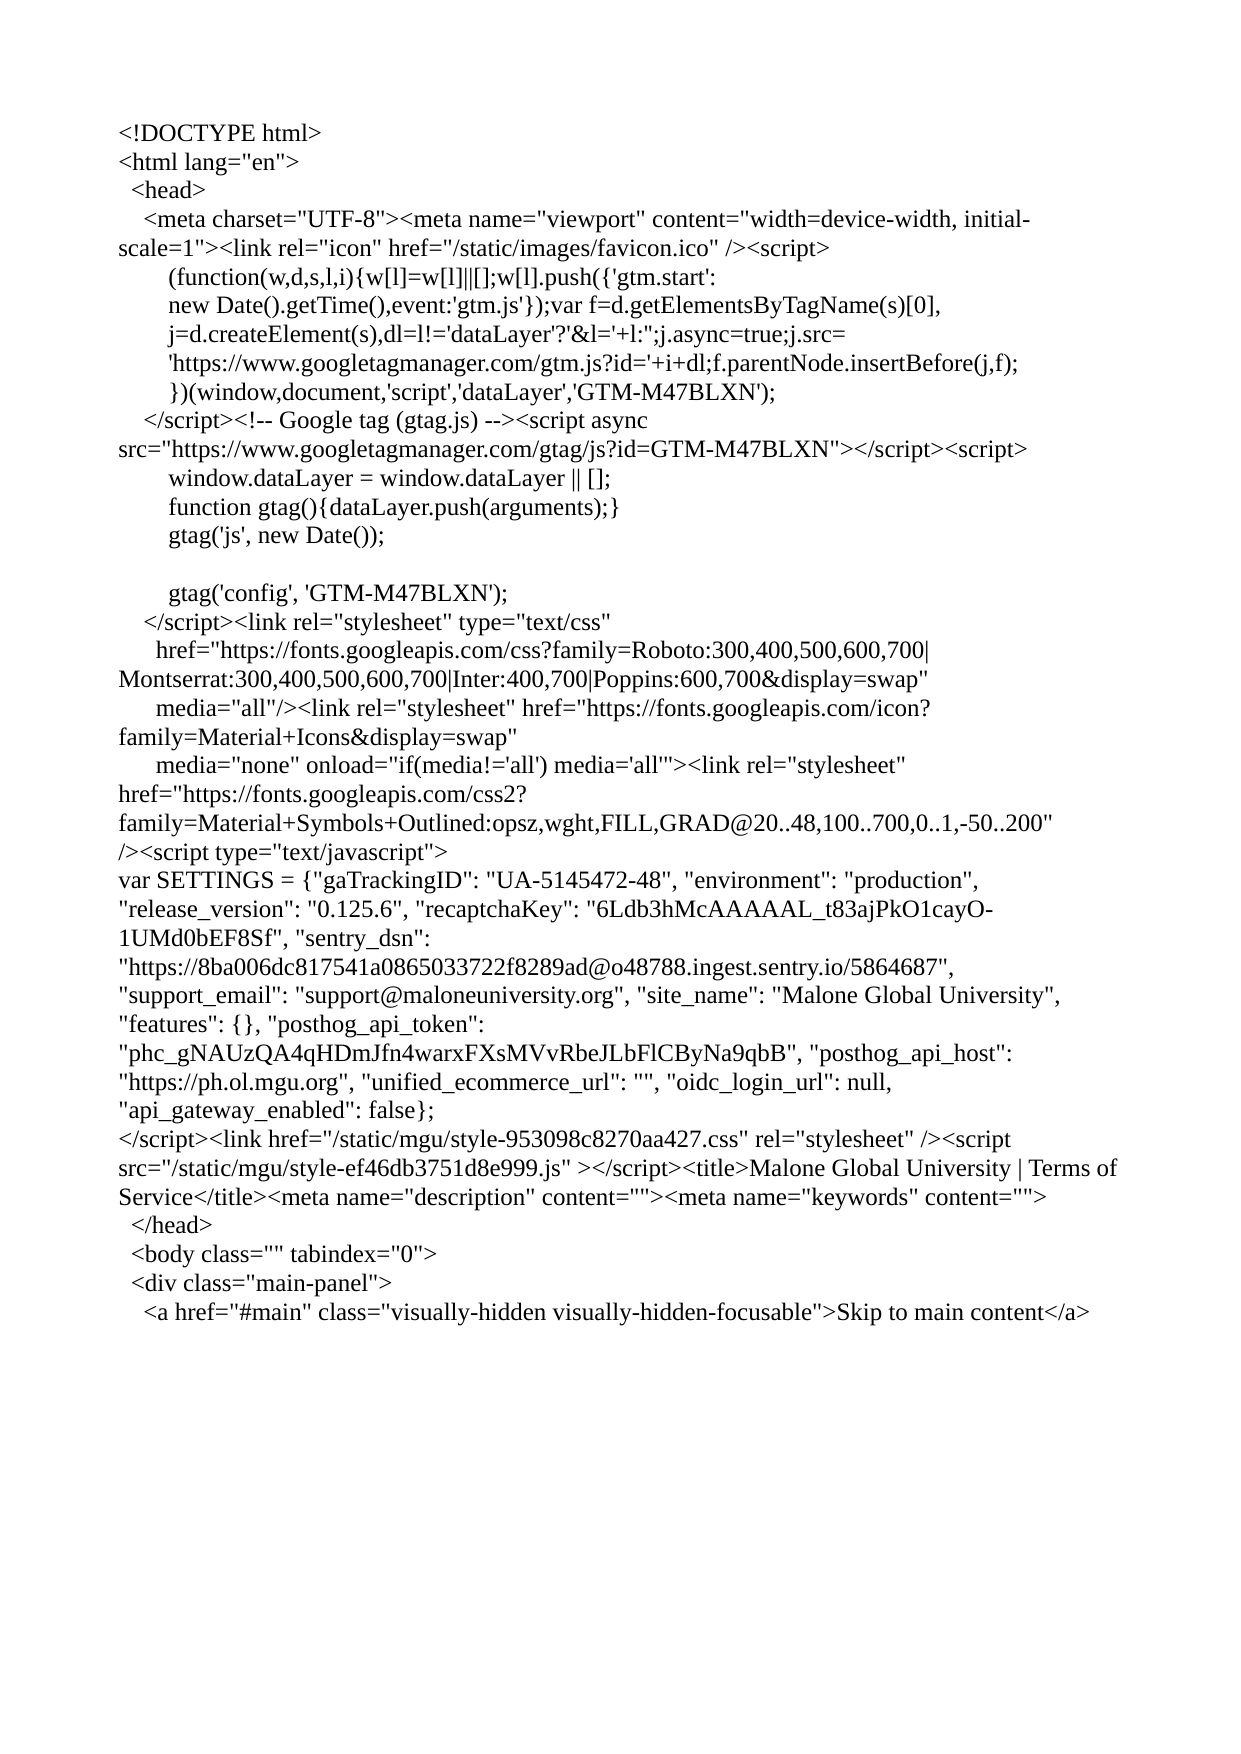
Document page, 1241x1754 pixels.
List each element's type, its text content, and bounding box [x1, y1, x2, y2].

text window.dataLayer = window.dataLayer || []; [118, 463, 1122, 492]
text </script><link href="/static/mgu/style-953098c8270aa427.css" rel="stylesheet" /><script src="/static/mgu/style-ef46db3751d8e999.js" ></script><title>Malone Global University | Terms of Service</title><meta name="description" content=""><meta name="keywords" content=""> [118, 1124, 1122, 1211]
text <meta charset="UTF-8"><meta name="viewport" content="width=device-width, initial-scale=1"><link rel="icon" href="/static/images/favicon.ico" /><script> [118, 204, 1122, 262]
text function gtag(){dataLayer.push(arguments);} [118, 492, 1122, 521]
text <!DOCTYPE html> [118, 118, 1122, 147]
text (function(w,d,s,l,i){w[l]=w[l]||[];w[l].push({'gtm.start': [118, 262, 1122, 291]
text media="none" onload="if(media!='all') media='all'"><link rel="stylesheet" href="https://fonts.googleapis.com/css2?family=Material+Symbols+Outlined:opsz,wght,FILL,GRAD@20..48,100..700,0..1,-50..200" /><script type="text/javascript"> [118, 751, 1122, 866]
text gtag('config', 'GTM-M47BLXN'); [118, 578, 1122, 607]
text <html lang="en"> [118, 147, 1122, 176]
text </head> [118, 1211, 1122, 1239]
text j=d.createElement(s),dl=l!='dataLayer'?'&l='+l:'';j.async=true;j.src= [118, 319, 1122, 348]
text <head> [118, 176, 1122, 204]
text media="all"/><link rel="stylesheet" href="https://fonts.googleapis.com/icon?family=Material+Icons&display=swap" [118, 693, 1122, 751]
text var SETTINGS = {"gaTrackingID": "UA-5145472-48", "environment": "production", "release_version": "0.125.6", "recaptchaKey": "6Ldb3hMcAAAAAL_t83ajPkO1cayO-1UMd0bEF8Sf", "sentry_dsn": "https://8ba006dc817541a0865033722f8289ad@o48788.ingest.sentry.io/5864687", "support_email": "support@maloneuniversity.org", "site_name": "Malone Global University", "features": {}, "posthog_api_token": "phc_gNAUzQA4qHDmJfn4warxFXsMVvRbeJLbFlCByNa9qbB", "posthog_api_host": "https://ph.ol.mgu.org", "unified_ecommerce_url": "", "oidc_login_url": null, "api_gateway_enabled": false}; [118, 866, 1122, 1124]
text href="https://fonts.googleapis.com/css?family=Roboto:300,400,500,600,700|Montserrat:300,400,500,600,700|Inter:400,700|Poppins:600,700&display=swap" [118, 636, 1122, 693]
text 'https://www.googletagmanager.com/gtm.js?id='+i+dl;f.parentNode.insertBefore(j,f); [118, 348, 1122, 377]
text <div class="main-panel"> [118, 1268, 1122, 1297]
text </script><!-- Google tag (gtag.js) --><script async src="https://www.googletagmanager.com/gtag/js?id=GTM-M47BLXN"></script><script> [118, 406, 1122, 463]
text </script><link rel="stylesheet" type="text/css" [118, 607, 1122, 636]
text new Date().getTime(),event:'gtm.js'});var f=d.getElementsByTagName(s)[0], [118, 291, 1122, 319]
text <body class="" tabindex="0"> [118, 1239, 1122, 1268]
text <a href="#main" class="visually-hidden visually-hidden-focusable">Skip to main content</a> [118, 1297, 1122, 1326]
text gtag('js', new Date()); [118, 521, 1122, 549]
text })(window,document,'script','dataLayer','GTM-M47BLXN'); [118, 377, 1122, 406]
